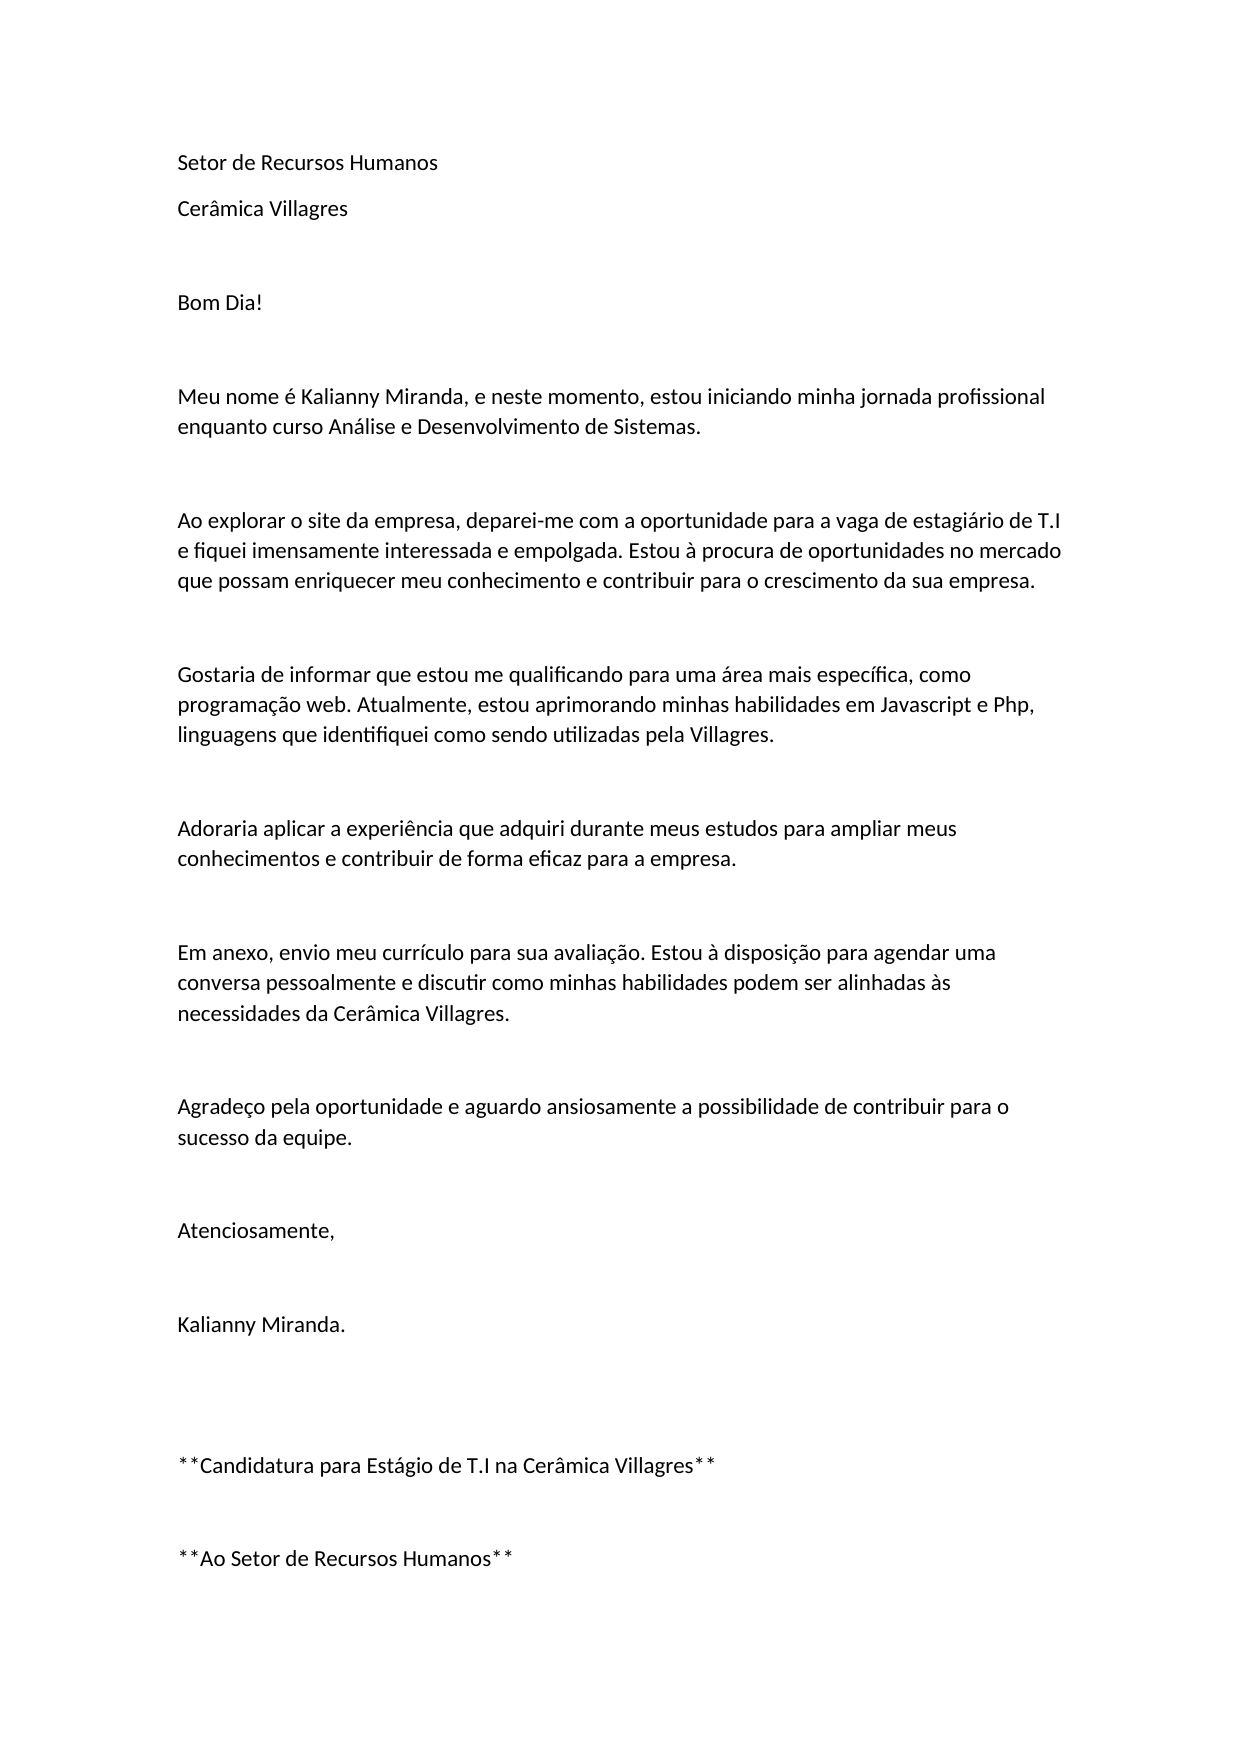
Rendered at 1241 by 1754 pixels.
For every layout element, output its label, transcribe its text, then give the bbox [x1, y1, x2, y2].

text Cerâmica Villagres [177, 194, 1063, 222]
text Setor de Recursos Humanos [177, 148, 1063, 176]
text Gostaria de informar que estou me qualificando para uma área mais específica, como programação web. Atualmente, estou aprimorando minhas habilidades em Javascript e Php, linguagens que identifiquei como sendo utilizadas pela Villagres. [177, 660, 1063, 748]
text Adoraria aplicar a experiência que adquiri durante meus estudos para ampliar meus conhecimentos e contribuir de forma eficaz para a empresa. [177, 814, 1063, 872]
text **Candidatura para Estágio de T.I na Cerâmica Villagres** [177, 1451, 1063, 1479]
text Kalianny Miranda. [177, 1310, 1063, 1338]
text Agradeço pela oportunidade e aguardo ansiosamente a possibilidade de contribuir para o sucesso da equipe. [177, 1092, 1063, 1151]
text Meu nome é Kalianny Miranda, e neste momento, estou iniciando minha jornada profissional enquanto curso Análise e Desenvolvimento de Sistemas. [177, 382, 1063, 440]
text Em anexo, envio meu currículo para sua avaliação. Estou à disposição para agendar uma conversa pessoalmente e discutir como minhas habilidades podem ser alinhadas às necessidades da Cerâmica Villagres. [177, 938, 1063, 1027]
text Bom Dia! [177, 288, 1063, 316]
text Ao explorar o site da empresa, deparei-me com a oportunidade para a vaga de estagiário de T.I e fiquei imensamente interessada e empolgada. Estou à procura de oportunidades no mercado que possam enriquecer meu conhecimento e contribuir para o crescimento da sua empresa. [177, 506, 1063, 594]
text Atenciosamente, [177, 1216, 1063, 1244]
text **Ao Setor de Recursos Humanos** [177, 1544, 1063, 1572]
